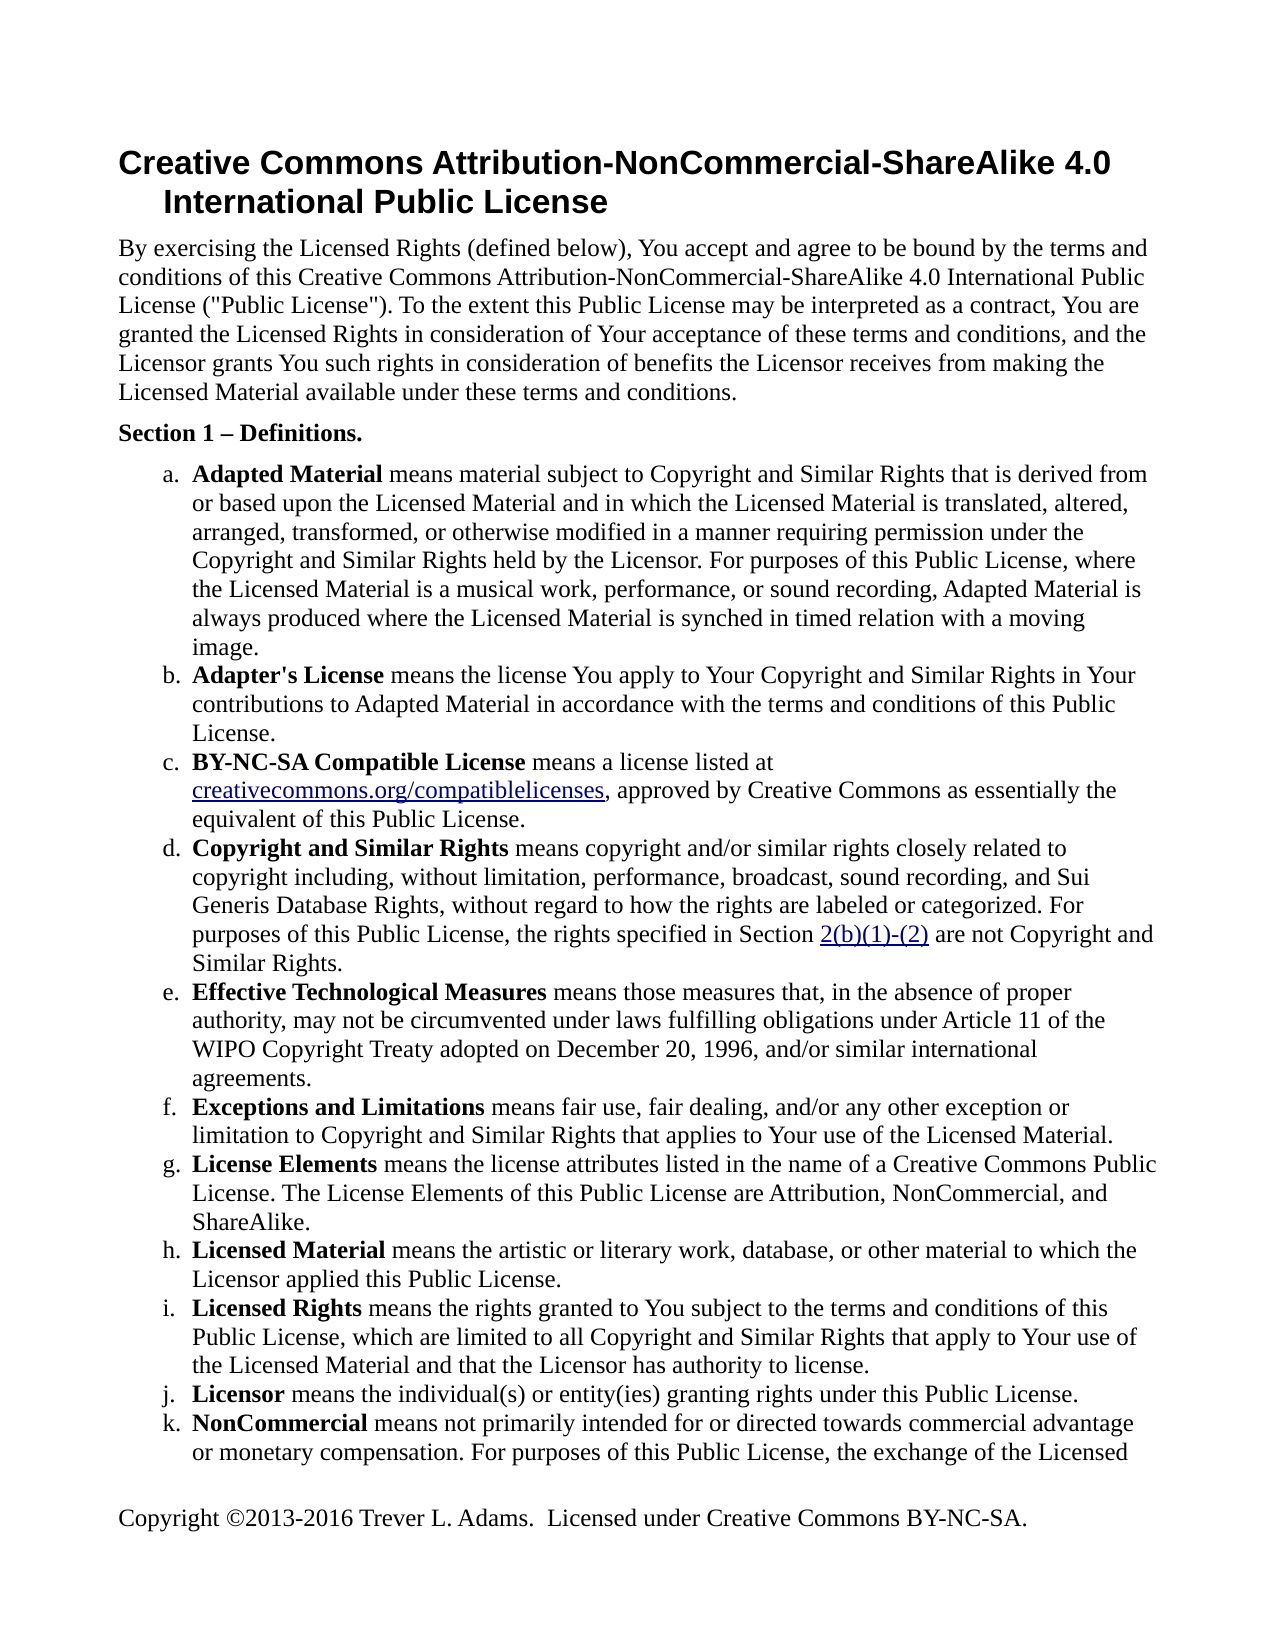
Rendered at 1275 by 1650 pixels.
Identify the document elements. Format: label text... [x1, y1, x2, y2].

list Licensed Rights means the rights granted to You subject to the terms and conditions of this Public License, which are limited to all Copyright and Similar Rights that apply to Your use of the Licensed Material and that the Licensor has authority to license. [162, 1293, 1157, 1379]
list Adapted Material means material subject to Copyright and Similar Rights that is derived from or based upon the Licensed Material and in which the Licensed Material is translated, altered, arranged, transformed, or otherwise modified in a manner requiring permission under the Copyright and Similar Rights held by the Licensor. For purposes of this Public License, where the Licensed Material is a musical work, performance, or sound recording, Adapted Material is always produced where the Licensed Material is synched in timed relation with a moving image. [162, 459, 1157, 660]
list Adapter's License means the license You apply to Your Copyright and Similar Rights in Your contributions to Adapted Material in accordance with the terms and conditions of this Public License. [162, 660, 1157, 747]
subtitle Creative Commons Attribution-NonCommercial-ShareAlike 4.0 International Public License [118, 143, 1157, 220]
text By exercising the Licensed Rights (defined below), You accept and agree to be bound by the terms and conditions of this Creative Commons Attribution-NonCommercial-ShareAlike 4.0 International Public License ("Public License"). To the extent this Public License may be interpreted as a contract, You are granted the Licensed Rights in consideration of Your acceptance of these terms and conditions, and the Licensor grants You such rights in consideration of benefits the Licensor receives from making the Licensed Material available under these terms and conditions. [118, 233, 1157, 405]
text Section 1 – Definitions. [118, 418, 1157, 447]
list BY-NC-SA Compatible License means a license listed at creativecommons.org/compatiblelicenses, approved by Creative Commons as essentially the equivalent of this Public License. [162, 747, 1157, 833]
list License Elements means the license attributes listed in the name of a Creative Commons Public License. The License Elements of this Public License are Attribution, NonCommercial, and ShareAlike. [162, 1149, 1157, 1235]
list Copyright and Similar Rights means copyright and/or similar rights closely related to copyright including, without limitation, performance, broadcast, sound recording, and Sui Generis Database Rights, without regard to how the rights are labeled or categorized. For purposes of this Public License, the rights specified in Section 2(b)(1)-(2) are not Copyright and Similar Rights. [162, 833, 1157, 977]
list Licensor means the individual(s) or entity(ies) granting rights under this Public License. [162, 1379, 1157, 1408]
list Licensed Material means the artistic or literary work, database, or other material to which the Licensor applied this Public License. [162, 1235, 1157, 1293]
list NonCommercial means not primarily intended for or directed towards commercial advantage or monetary compensation. For purposes of this Public License, the exchange of the Licensed [162, 1408, 1157, 1465]
list Effective Technological Measures means those measures that, in the absence of proper authority, may not be circumvented under laws fulfilling obligations under Article 11 of the WIPO Copyright Treaty adopted on December 20, 1996, and/or similar international agreements. [162, 977, 1157, 1092]
list Exceptions and Limitations means fair use, fair dealing, and/or any other exception or limitation to Copyright and Similar Rights that applies to Your use of the Licensed Material. [162, 1092, 1157, 1149]
